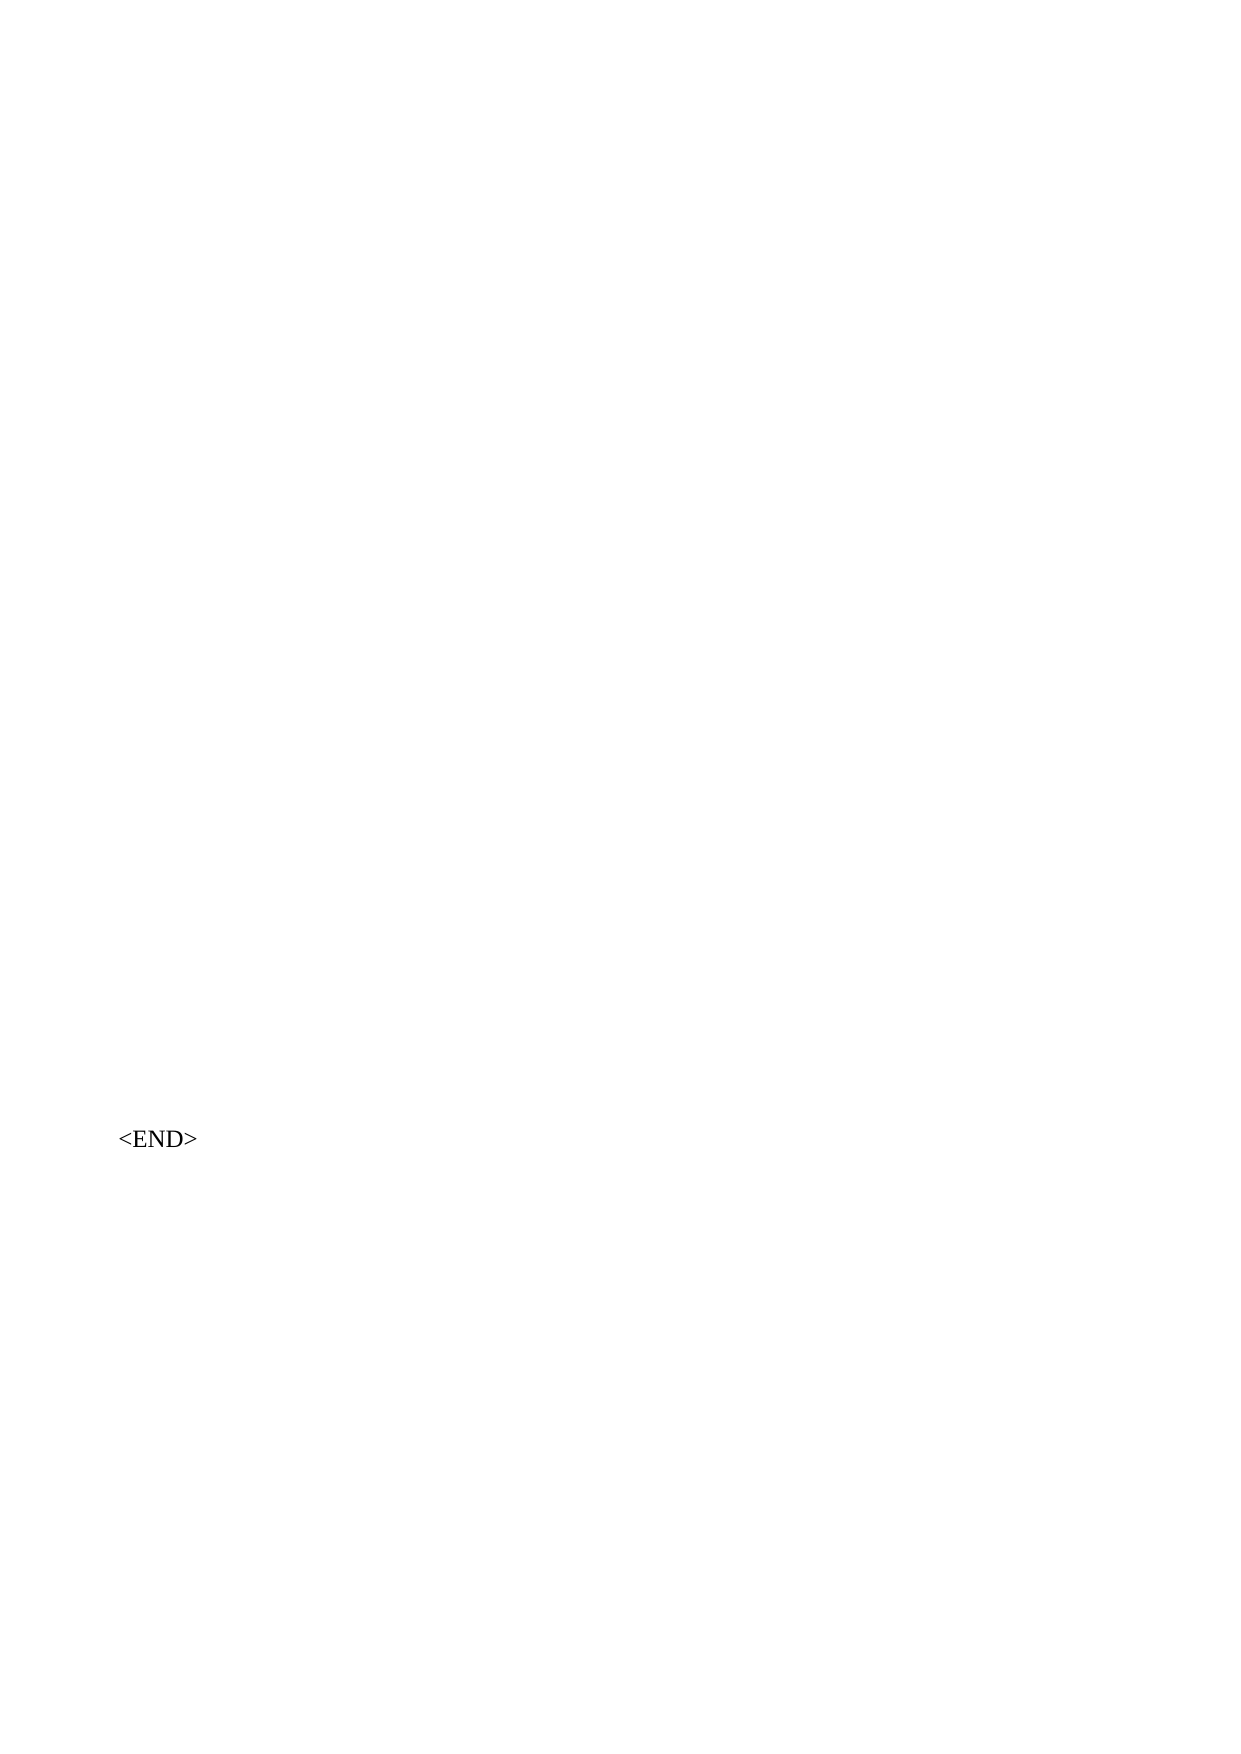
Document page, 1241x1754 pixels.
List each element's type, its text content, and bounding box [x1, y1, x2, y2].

text <END> [118, 1124, 1122, 1153]
